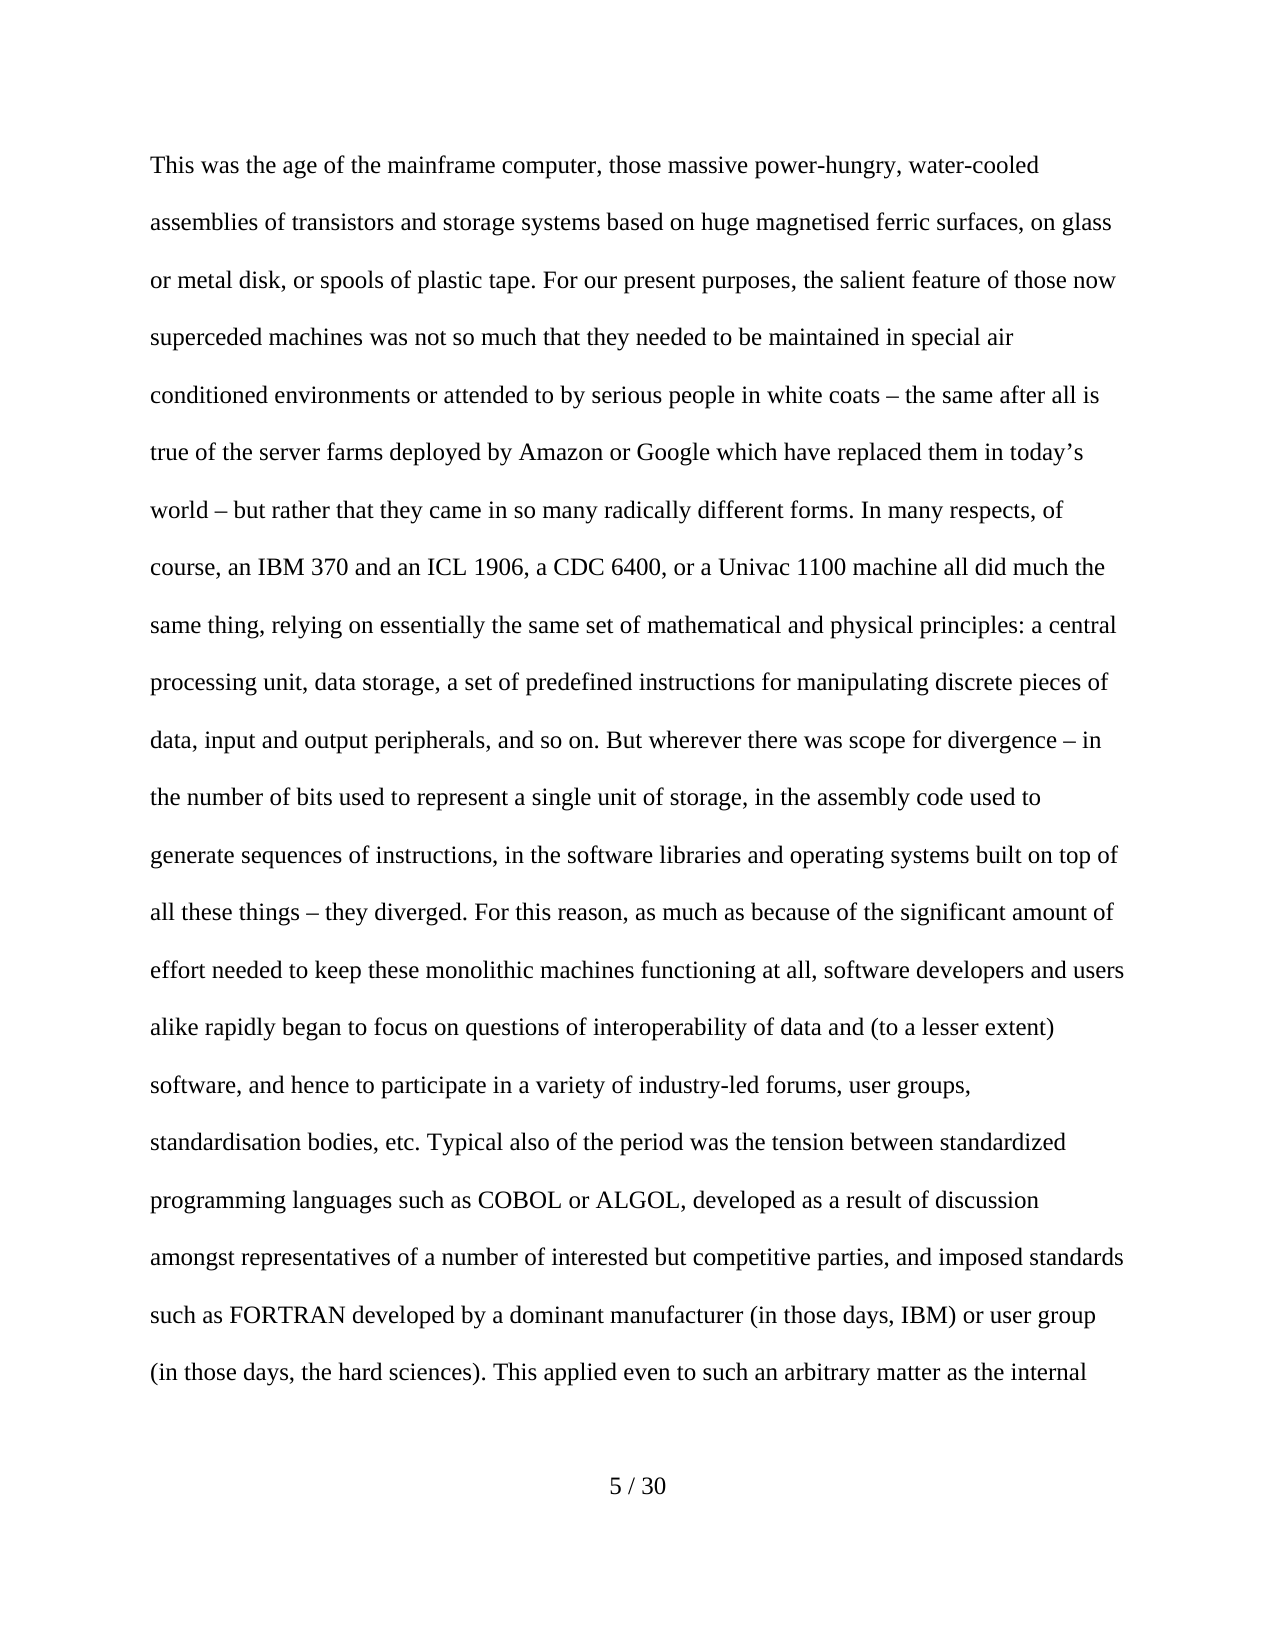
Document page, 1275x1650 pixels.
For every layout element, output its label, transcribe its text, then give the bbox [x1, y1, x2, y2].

text This was the age of the mainframe computer, those massive power-hungry, water-cooled assemblies of transistors and storage systems based on huge magnetised ferric surfaces, on glass or metal disk, or spools of plastic tape. For our present purposes, the salient feature of those now superceded machines was not so much that they needed to be maintained in special air conditioned environments or attended to by serious people in white coats – the same after all is true of the server farms deployed by Amazon or Google which have replaced them in today’s world – but rather that they came in so many radically different forms. In many respects, of course, an IBM 370 and an ICL 1906, a CDC 6400, or a Univac 1100 machine all did much the same thing, relying on essentially the same set of mathematical and physical principles: a central processing unit, data storage, a set of predefined instructions for manipulating discrete pieces of data, input and output peripherals, and so on. But wherever there was scope for divergence – in the number of bits used to represent a single unit of storage, in the assembly code used to generate sequences of instructions, in the software libraries and operating systems built on top of all these things – they diverged. For this reason, as much as because of the significant amount of effort needed to keep these monolithic machines functioning at all, software developers and users alike rapidly began to focus on questions of interoperability of data and (to a lesser extent) software, and hence to participate in a variety of industry-led forums, user groups, standardisation bodies, etc. Typical also of the period was the tension between standardized programming languages such as COBOL or ALGOL, developed as a result of discussion amongst representatives of a number of interested but competitive parties, and imposed standards such as FORTRAN developed by a dominant manufacturer (in those days, IBM) or user group (in those days, the hard sciences). This applied even to such an arbitrary matter as the internal [150, 150, 1125, 1386]
